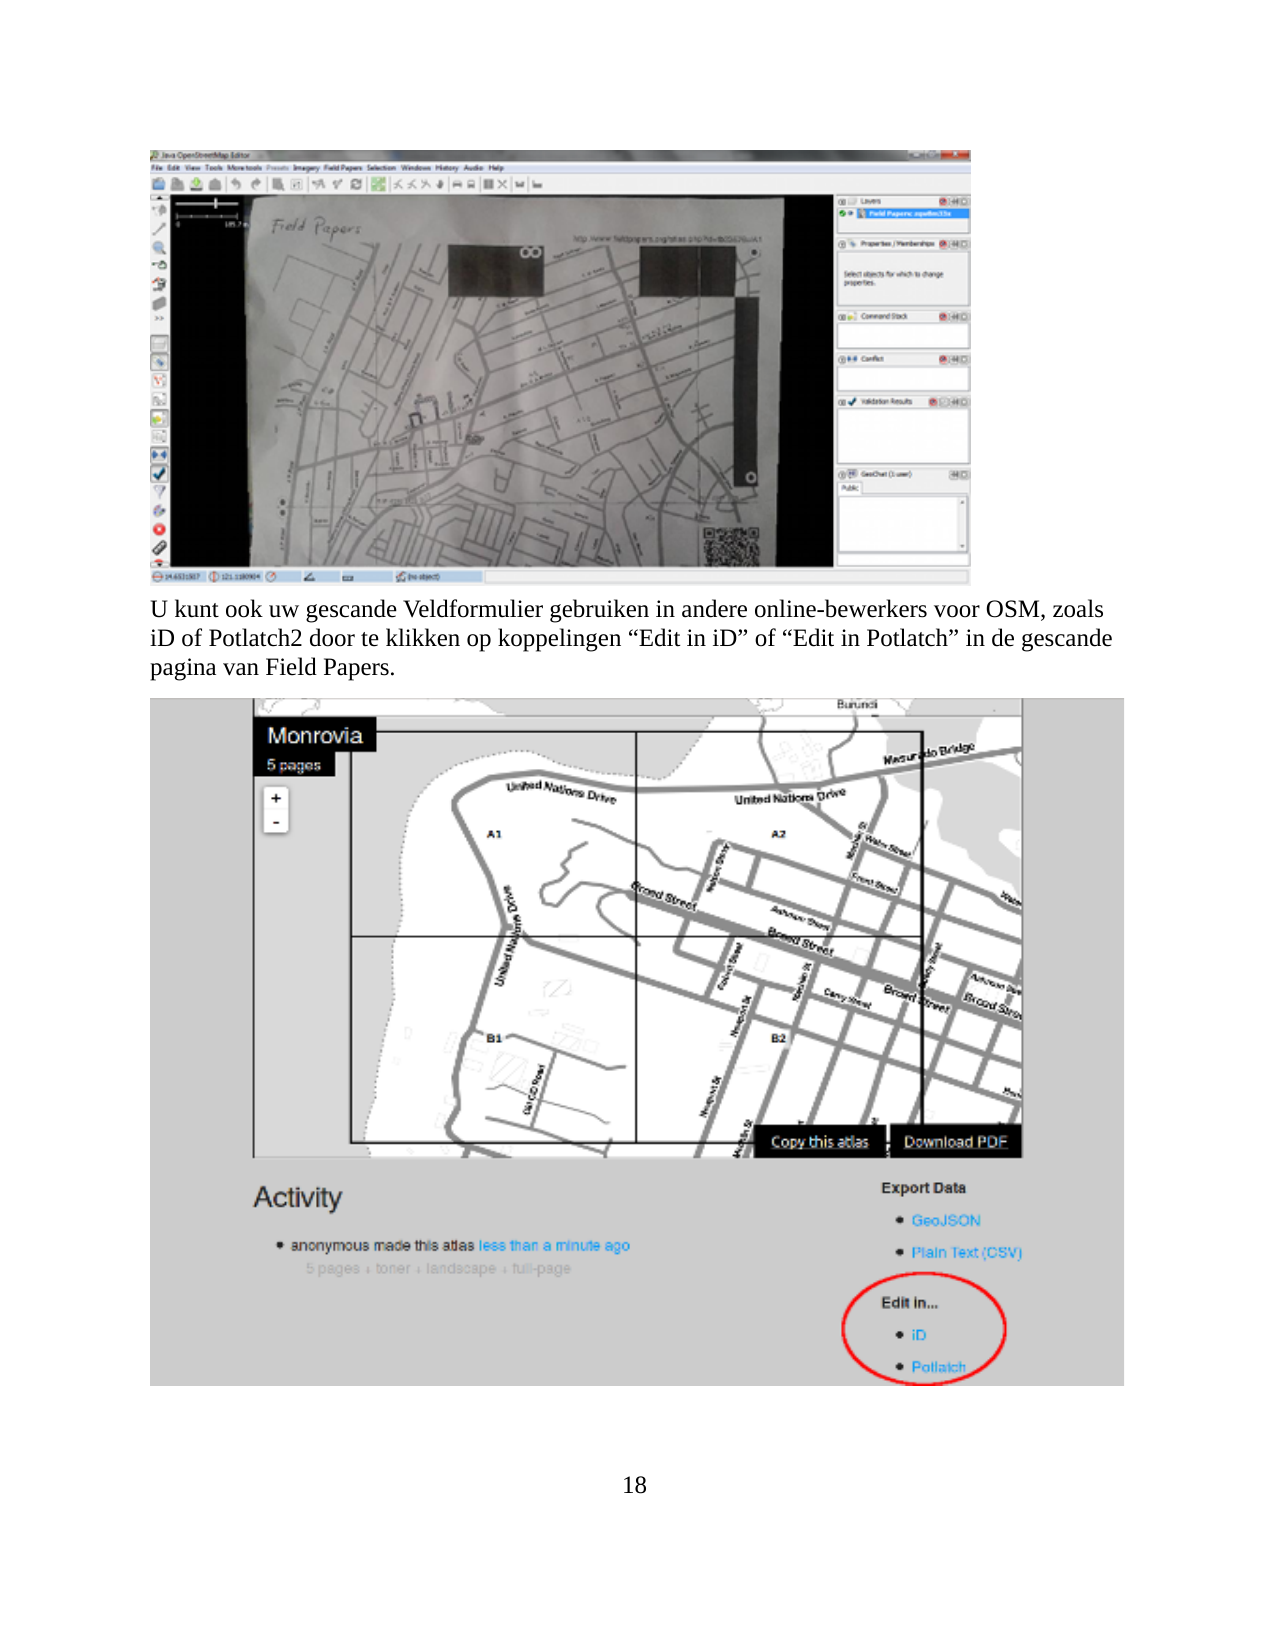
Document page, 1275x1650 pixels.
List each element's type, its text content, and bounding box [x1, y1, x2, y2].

picture [150, 150, 971, 586]
text U kunt ook uw gescande Veldformulier gebruiken in andere online-bewerkers voor OSM, zoals iD of Potlatch2 door te klikken op koppelingen “Edit in iD” of “Edit in Potlatch” in de gescande pagina van Field Papers. [150, 594, 1125, 681]
picture [150, 698, 1125, 1386]
